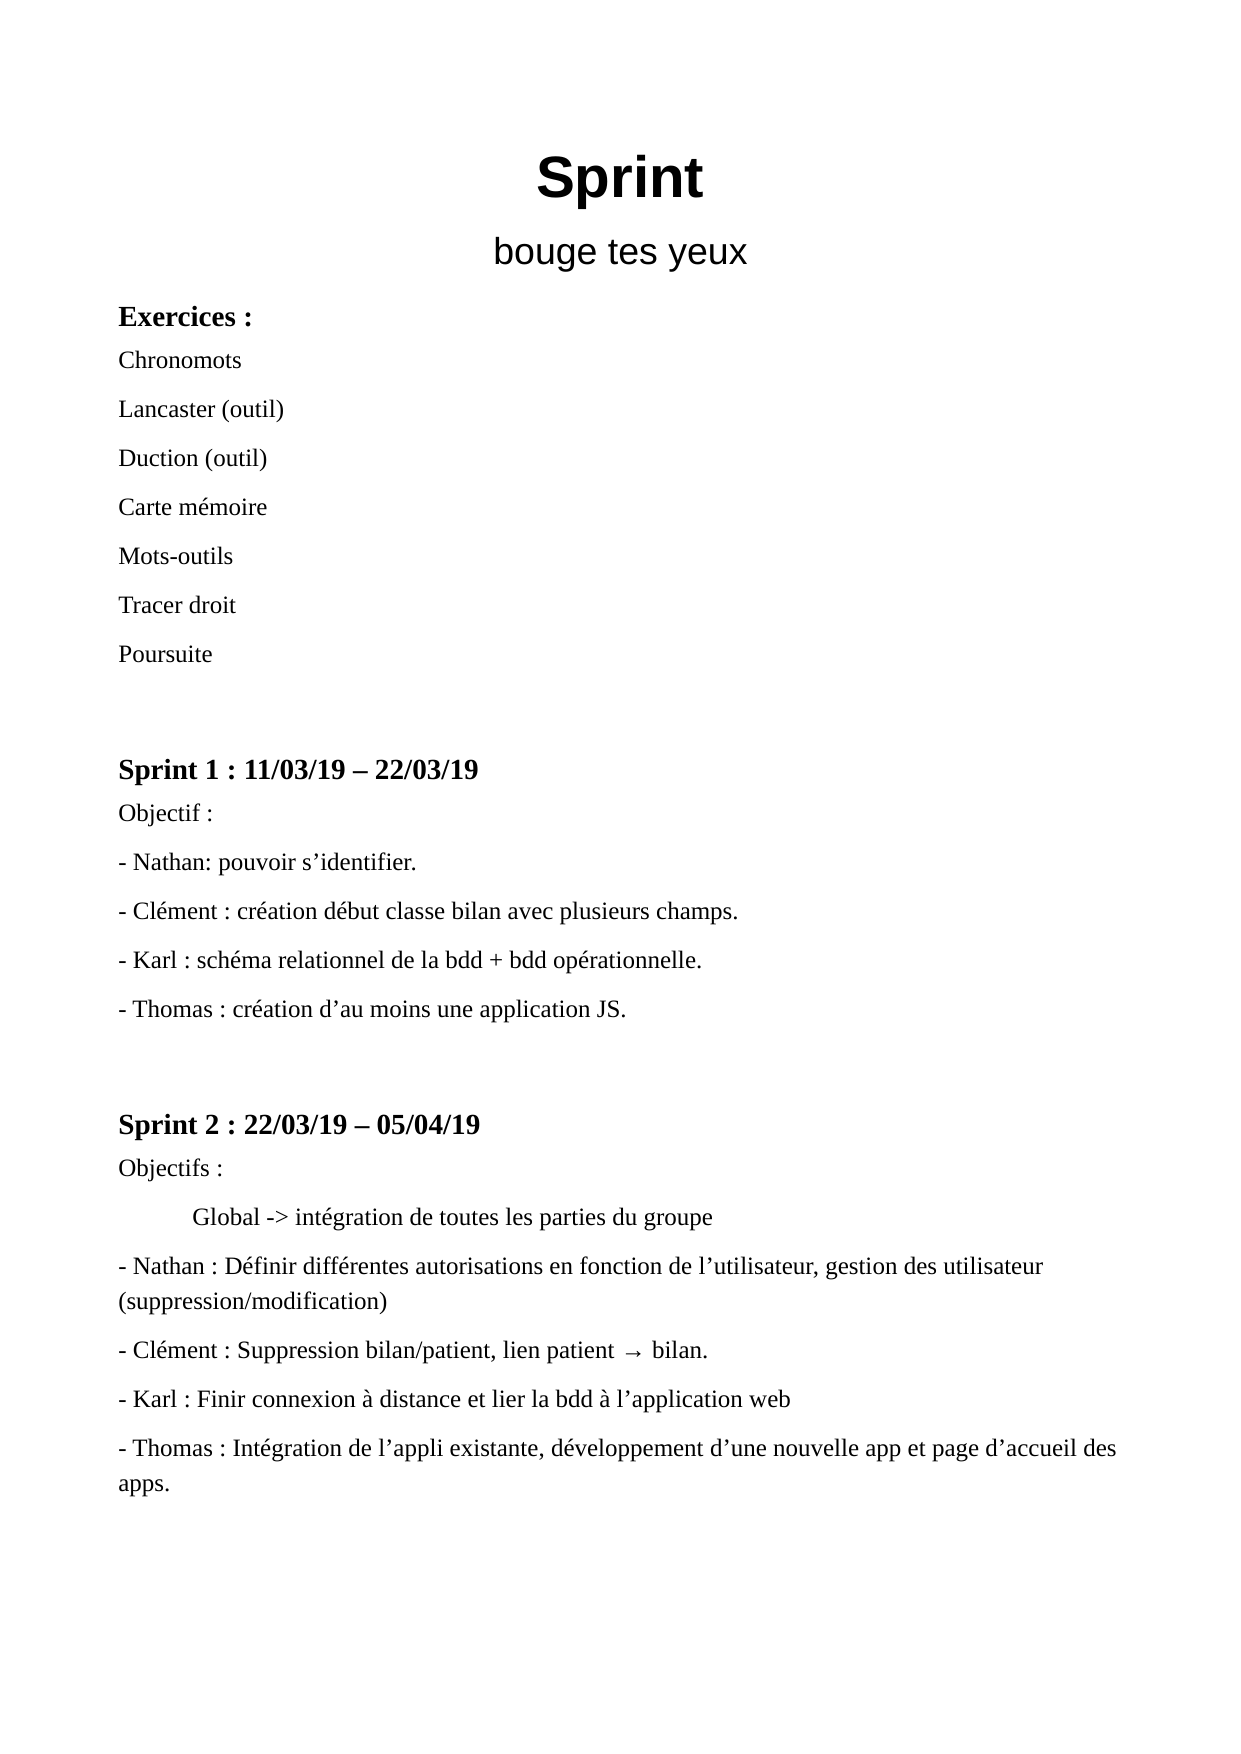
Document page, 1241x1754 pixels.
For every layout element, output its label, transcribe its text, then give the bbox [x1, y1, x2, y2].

text - Karl : Finir connexion à distance et lier la bdd à l’application web [118, 1384, 1122, 1413]
text - Clément : Suppression bilan/patient, lien patient → bilan. [118, 1335, 1122, 1364]
text Duction (outil) [118, 443, 1122, 472]
subtitle Sprint 1 : 11/03/19 – 22/03/19 [118, 752, 1122, 786]
text Tracer droit [118, 591, 1122, 619]
text - Thomas : Intégration de l’appli existante, développement d’une nouvelle app et page d’accueil des apps. [118, 1433, 1122, 1496]
text Objectif : [118, 798, 1122, 827]
text Global -> intégration de toutes les parties du groupe [118, 1202, 1122, 1231]
text Objectifs : [118, 1153, 1122, 1182]
text Mots-outils [118, 541, 1122, 570]
text Poursuite [118, 639, 1122, 668]
text Lancaster (outil) [118, 394, 1122, 423]
title Sprint [118, 143, 1122, 210]
subtitle bouge tes yeux [118, 229, 1122, 272]
subtitle Sprint 2 : 22/03/19 – 05/04/19 [118, 1107, 1122, 1141]
text - Nathan: pouvoir s’identifier. [118, 847, 1122, 876]
text Carte mémoire [118, 492, 1122, 521]
text - Thomas : création d’au moins une application JS. [118, 994, 1122, 1023]
subtitle Exercices : [118, 299, 1122, 333]
text - Nathan : Définir différentes autorisations en fonction de l’utilisateur, gestion des utilisateur (suppression/modification) [118, 1251, 1122, 1315]
text - Karl : schéma relationnel de la bdd + bdd opérationnelle. [118, 946, 1122, 974]
text Chronomots [118, 345, 1122, 374]
text - Clément : création début classe bilan avec plusieurs champs. [118, 896, 1122, 925]
